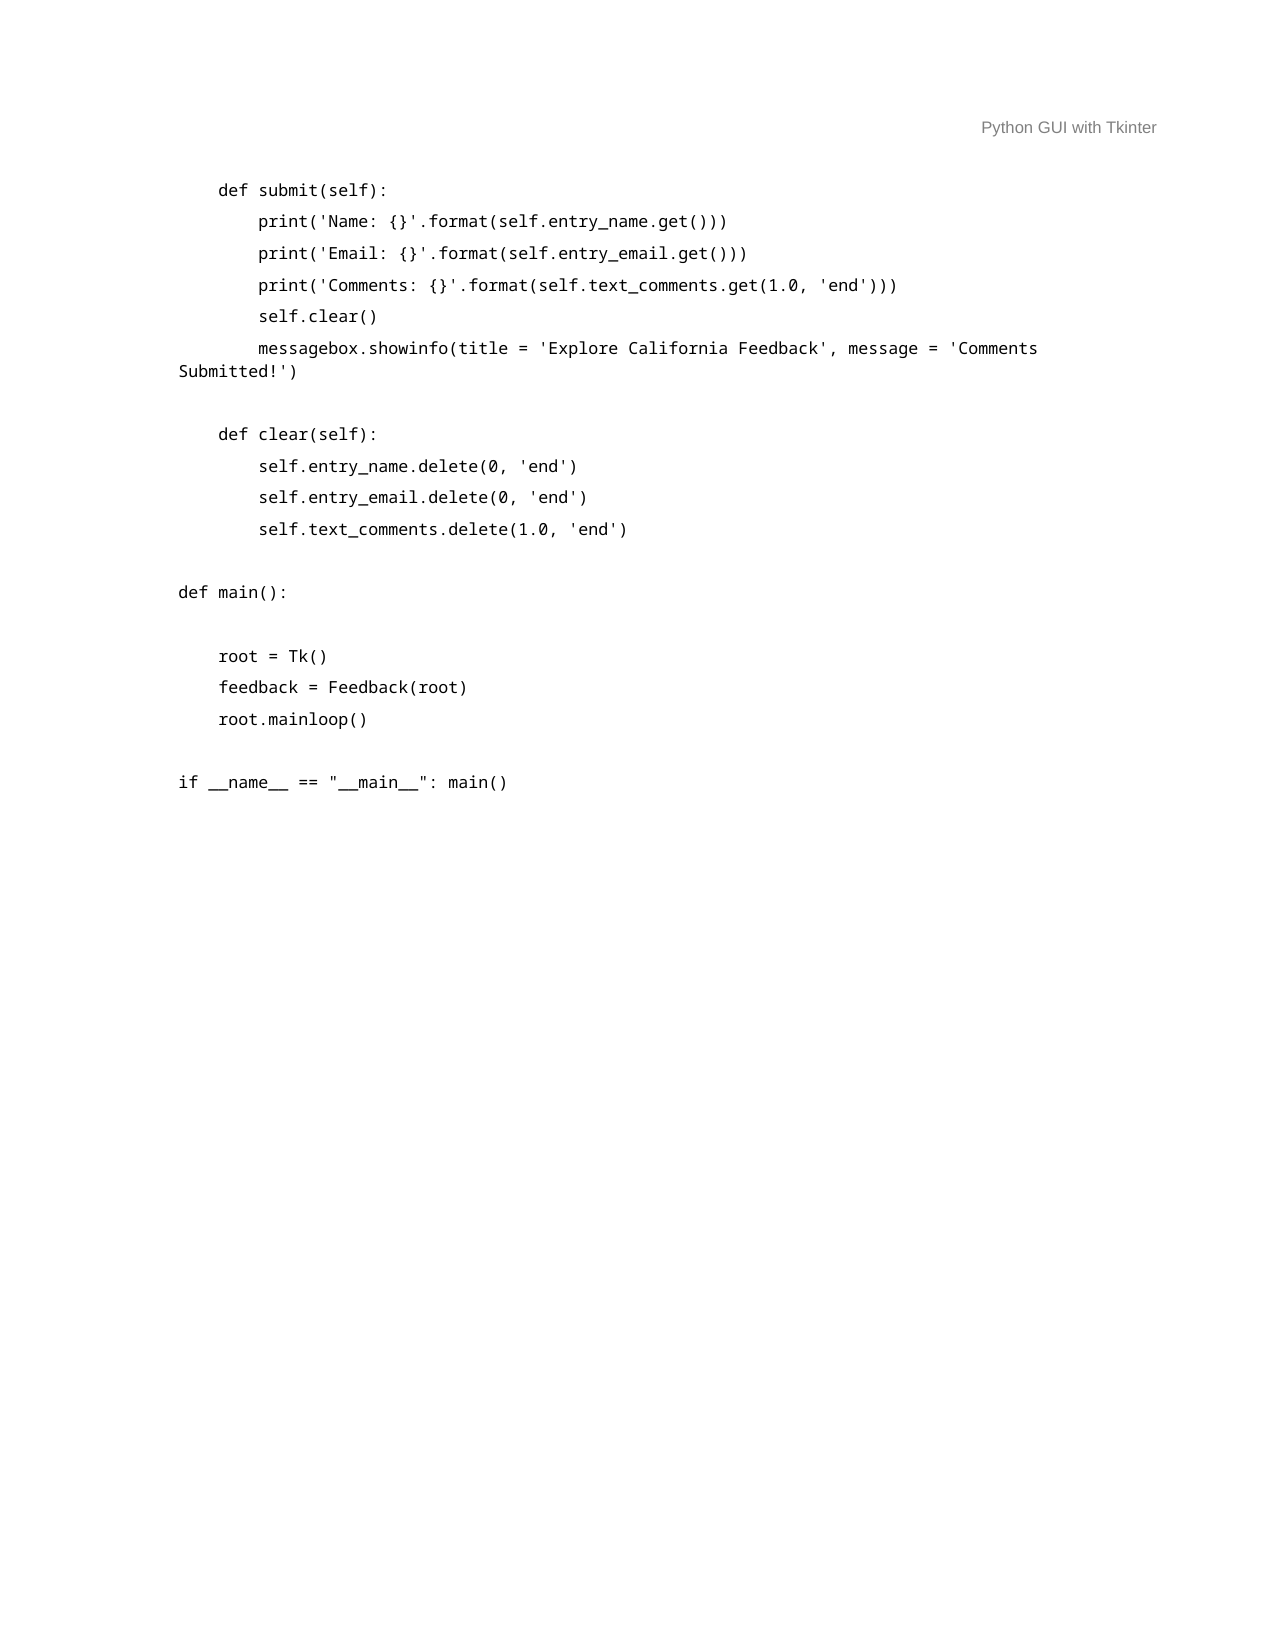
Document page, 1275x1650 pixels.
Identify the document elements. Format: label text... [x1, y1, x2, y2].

text print('Name: {}'.format(self.entry_name.get())) [178, 210, 1157, 232]
text if __name__ == "__main__": main() [178, 771, 1157, 793]
text self.text_comments.delete(1.0, 'end') [178, 517, 1157, 540]
text root.mainloop() [178, 707, 1157, 730]
text def clear(self): [178, 422, 1157, 445]
text print('Email: {}'.format(self.entry_email.get())) [178, 241, 1157, 264]
text def submit(self): [178, 178, 1157, 201]
text def main(): [178, 581, 1157, 603]
text self.entry_email.delete(0, 'end') [178, 486, 1157, 508]
text root = Tk() [178, 644, 1157, 667]
text print('Comments: {}'.format(self.text_comments.get(1.0, 'end'))) [178, 273, 1157, 296]
text messagebox.showinfo(title = 'Explore California Feedback', message = 'Comments Submitted!') [178, 336, 1157, 382]
text self.clear() [178, 305, 1157, 327]
text feedback = Feedback(root) [178, 676, 1157, 698]
text self.entry_name.delete(0, 'end') [178, 454, 1157, 477]
